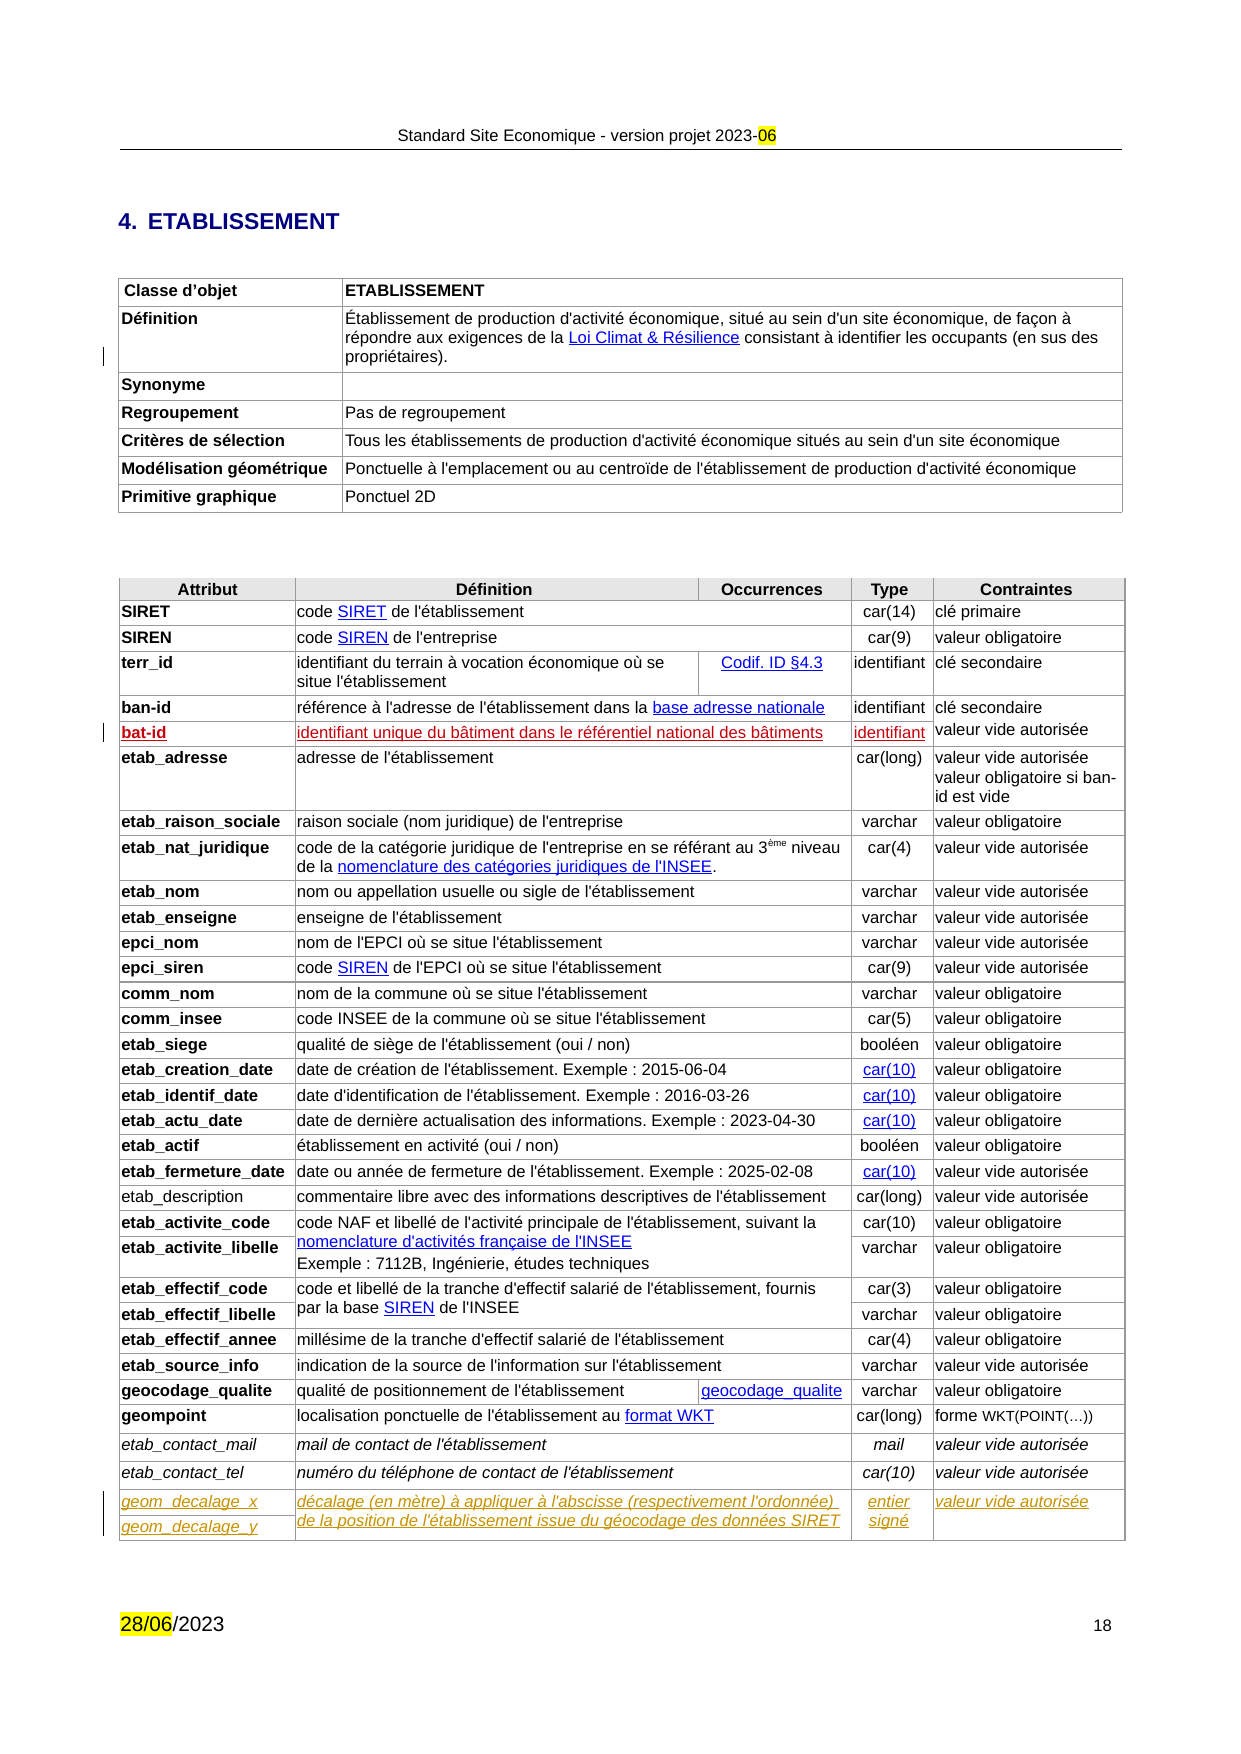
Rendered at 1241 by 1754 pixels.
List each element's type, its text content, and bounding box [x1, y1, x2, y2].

table_cell Tous les établissements de production d'activité économique situés au sein d'un site économique [343, 429, 1122, 456]
table_cell mail [852, 1434, 933, 1461]
table_header ETABLISSEMENT [343, 279, 1122, 306]
table_cell enseigne de l'établissement [296, 906, 851, 931]
table_cell Définition [119, 307, 342, 372]
table_cell etab_contact_mail [120, 1434, 295, 1461]
table_cell code SIRET de l'établissement [296, 601, 851, 625]
subtitle ETABLISSEMENT [118, 208, 1122, 234]
table_cell Ponctuelle à l'emplacement ou au centroïde de l'établissement de production d'activité économique [343, 457, 1122, 484]
table_cell Regroupement [119, 401, 342, 428]
table_cell clé secondaire [934, 652, 1124, 695]
table_cell bat-id [120, 722, 295, 746]
table_cell qualité de positionnement de l'établissement [296, 1380, 698, 1404]
table_cell Synonyme [119, 373, 342, 400]
table_cell ban-id [120, 696, 295, 721]
table_cell localisation ponctuelle de l'établissement au format WKT [296, 1405, 851, 1432]
table_cell car(9) [852, 957, 933, 981]
table_header Attribut [120, 578, 295, 600]
table_cell booléen [852, 1135, 933, 1159]
table_cell code et libellé de la tranche d'effectif salarié de l'établissement, fournis par la base SIREN de l'INSEE [296, 1278, 851, 1328]
table_cell car(10) [852, 1059, 933, 1083]
table_cell etab_description [120, 1186, 295, 1210]
table_cell etab_effectif_libelle [120, 1303, 295, 1328]
table_cell car(10) [852, 1084, 933, 1108]
table_header Définition [296, 578, 698, 600]
table_cell valeur obligatoire [934, 1084, 1124, 1108]
table_cell valeur vide autorisée [934, 1354, 1124, 1378]
table_cell car(10) [852, 1462, 933, 1489]
table_cell valeur obligatoire [934, 1110, 1124, 1134]
table_cell Établissement de production d'activité économique, situé au sein d'un site économique, de façon à répondre aux exigences de la Loi Climat & Résilience consistant à identifier les occupants (en sus des propriétaires). [343, 307, 1122, 372]
table_cell etab_identif_date [120, 1084, 295, 1108]
table_cell car(3) [852, 1278, 933, 1302]
table_cell etab_source_info [120, 1354, 295, 1378]
table_cell qualité de siège de l'établissement (oui / non) [296, 1033, 851, 1058]
table_cell valeur obligatoire [934, 626, 1124, 651]
table_cell etab_effectif_code [120, 1278, 295, 1302]
table_cell etab_siege [120, 1033, 295, 1058]
table_cell établissement en activité (oui / non) [296, 1135, 851, 1159]
table_cell valeur obligatoire [934, 811, 1124, 835]
table_cell code NAF et libellé de l'activité principale de l'établissement, suivant la nomenclature d'activités française de l'INSEE Exemple : 7112B, Ingénierie, études techniques [296, 1211, 851, 1277]
table_cell car(10) [852, 1110, 933, 1134]
table_cell millésime de la tranche d'effectif salarié de l'établissement [296, 1329, 851, 1353]
table_cell numéro du téléphone de contact de l'établissement [296, 1462, 851, 1489]
table_cell varchar [852, 906, 933, 931]
table_cell entier signé [852, 1490, 933, 1540]
table_cell geocodage_qualite [120, 1380, 295, 1404]
table_cell SIRET [120, 601, 295, 625]
table_cell valeur vide autorisée [934, 1186, 1124, 1210]
table_cell geompoint [120, 1405, 295, 1432]
table_cell epci_nom [120, 932, 295, 956]
table_cell valeur vide autorisée [934, 1160, 1124, 1185]
table_cell indication de la source de l'information sur l'établissement [296, 1354, 851, 1378]
table_cell date ou année de fermeture de l'établissement. Exemple : 2025-02-08 [296, 1160, 851, 1185]
table_cell valeur obligatoire [934, 1303, 1124, 1328]
table_cell etab_activite_code [120, 1211, 295, 1236]
table_cell commentaire libre avec des informations descriptives de l'établissement [296, 1186, 851, 1210]
table_cell Ponctuel 2D [343, 485, 1122, 512]
table_cell etab_effectif_annee [120, 1329, 295, 1353]
table_cell car(5) [852, 1008, 933, 1032]
table_header Classe d’objet [119, 279, 342, 306]
table_cell car(10) [852, 1160, 933, 1185]
table_cell identifiant du terrain à vocation économique où se situe l'établissement [296, 652, 698, 695]
table_cell varchar [852, 1237, 933, 1277]
table_cell [343, 373, 1122, 400]
table_cell terr_id [120, 652, 295, 695]
table_cell code INSEE de la commune où se situe l'établissement [296, 1008, 851, 1032]
table_cell etab_nom [120, 881, 295, 905]
table_cell geom_decalage_x [120, 1490, 295, 1515]
table_cell Pas de regroupement [343, 401, 1122, 428]
table_cell valeur obligatoire [934, 1237, 1124, 1277]
table_header Contraintes [934, 578, 1124, 600]
table_cell code SIREN de l'entreprise [296, 626, 851, 651]
table_cell car(long) [852, 1186, 933, 1210]
table_cell valeur obligatoire [934, 1135, 1124, 1159]
table_cell etab_adresse [120, 747, 295, 810]
table_cell varchar [852, 983, 933, 1007]
table_cell forme WKT(POINT(…)) [934, 1405, 1124, 1432]
table_cell etab_creation_date [120, 1059, 295, 1083]
table_cell identifiant [852, 652, 933, 695]
table_cell clé primaire [934, 601, 1124, 625]
table_cell identifiant [852, 696, 933, 721]
table_cell nom de l'EPCI où se situe l'établissement [296, 932, 851, 956]
table_cell car(long) [852, 747, 933, 810]
table_cell etab_contact_tel [120, 1462, 295, 1489]
table_cell raison sociale (nom juridique) de l'entreprise [296, 811, 851, 835]
table_cell valeur vide autorisée [934, 906, 1124, 931]
table_cell car(9) [852, 626, 933, 651]
table_cell nom ou appellation usuelle ou sigle de l'établissement [296, 881, 851, 905]
table_cell comm_insee [120, 1008, 295, 1032]
table_cell valeur vide autorisée [934, 881, 1124, 905]
table_cell valeur obligatoire [934, 1329, 1124, 1353]
table_cell varchar [852, 1354, 933, 1378]
table_cell code SIREN de l'EPCI où se situe l'établissement [296, 957, 851, 981]
table_cell car(long) [852, 1405, 933, 1432]
table_cell car(4) [852, 1329, 933, 1353]
table_cell date de création de l'établissement. Exemple : 2015-06-04 [296, 1059, 851, 1083]
table_cell etab_enseigne [120, 906, 295, 931]
table_cell varchar [852, 881, 933, 905]
table_cell Primitive graphique [119, 485, 342, 512]
table_cell valeur vide autorisée [934, 1462, 1124, 1489]
table_cell etab_actif [120, 1135, 295, 1159]
table_cell geom_decalage_y [120, 1516, 295, 1540]
table_cell valeur obligatoire [934, 1059, 1124, 1083]
table_cell valeur obligatoire [934, 1033, 1124, 1058]
table_cell valeur vide autorisée [934, 1434, 1124, 1461]
table_cell décalage (en mètre) à appliquer à l'abscisse (respectivement l'ordonnée) de la position de l'établissement issue du géocodage des données SIRET [296, 1490, 851, 1540]
table_cell nom de la commune où se situe l'établissement [296, 983, 851, 1007]
table_cell etab_fermeture_date [120, 1160, 295, 1185]
table_cell etab_activite_libelle [120, 1237, 295, 1277]
table_cell varchar [852, 932, 933, 956]
table_cell varchar [852, 811, 933, 835]
table_cell valeur obligatoire [934, 1278, 1124, 1302]
table_cell valeur vide autorisée [934, 836, 1124, 880]
table_cell comm_nom [120, 983, 295, 1007]
table_cell valeur obligatoire [934, 1380, 1124, 1404]
table_cell valeur vide autorisée [934, 957, 1124, 981]
table_cell référence à l'adresse de l'établissement dans la base adresse nationale [296, 696, 851, 721]
table_cell epci_siren [120, 957, 295, 981]
table_cell SIREN [120, 626, 295, 651]
table_cell Modélisation géométrique [119, 457, 342, 484]
table_cell booléen [852, 1033, 933, 1058]
table_cell valeur obligatoire [934, 1008, 1124, 1032]
table_cell adresse de l'établissement [296, 747, 851, 810]
table_cell Critères de sélection [119, 429, 342, 456]
table_cell valeur obligatoire [934, 983, 1124, 1007]
table_cell identifiant [852, 722, 933, 746]
table_cell date de dernière actualisation des informations. Exemple : 2023-04-30 [296, 1110, 851, 1134]
table_cell valeur obligatoire [934, 1211, 1124, 1236]
table_cell car(14) [852, 601, 933, 625]
table_header Type [852, 578, 933, 600]
table_cell valeur vide autorisée valeur obligatoire si ban-id est vide [934, 747, 1124, 810]
table_header Occurrences [699, 578, 851, 600]
table_cell varchar [852, 1380, 933, 1404]
table_cell valeur vide autorisée [934, 932, 1124, 956]
table_cell varchar [852, 1303, 933, 1328]
table_cell car(4) [852, 836, 933, 880]
table_cell date d'identification de l'établissement. Exemple : 2016-03-26 [296, 1084, 851, 1108]
table_cell etab_raison_sociale [120, 811, 295, 835]
table_cell clé secondaire valeur vide autorisée [934, 696, 1124, 746]
table_cell car(10) [852, 1211, 933, 1236]
table_cell geocodage_qualite [699, 1380, 851, 1404]
table_cell etab_nat_juridique [120, 836, 295, 880]
table_cell Codif. ID §4.3 [699, 652, 851, 695]
table_cell identifiant unique du bâtiment dans le référentiel national des bâtiments [296, 722, 851, 746]
table_cell mail de contact de l'établissement [296, 1434, 851, 1461]
table_cell code de la catégorie juridique de l'entreprise en se référant au 3ème niveau de la nomenclature des catégories juridiques de l'INSEE. [296, 836, 851, 880]
table_cell valeur vide autorisée [934, 1490, 1124, 1540]
table_cell etab_actu_date [120, 1110, 295, 1134]
